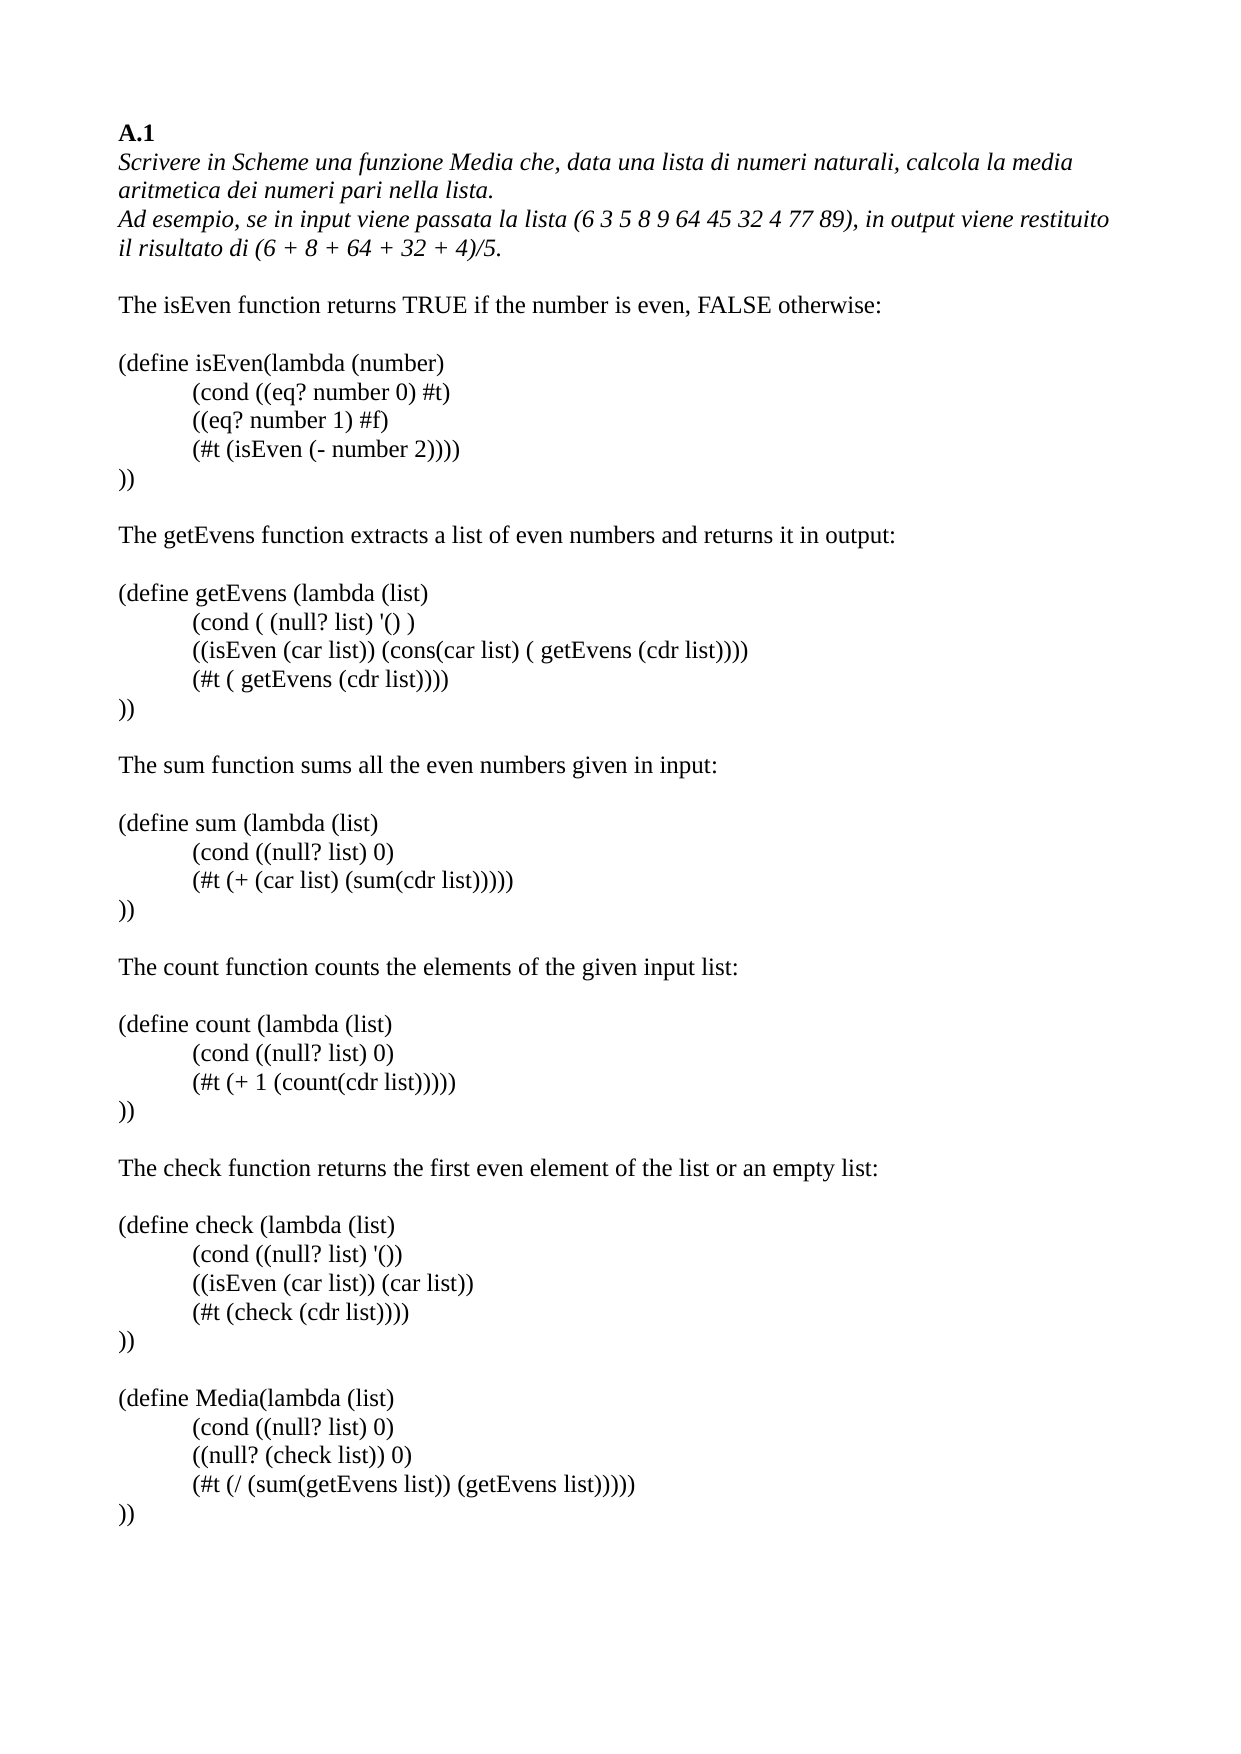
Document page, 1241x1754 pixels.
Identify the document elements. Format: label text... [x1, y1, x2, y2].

text (#t (/ (sum(getEvens list)) (getEvens list))))) [118, 1469, 1122, 1498]
text (define isEven(lambda (number) [118, 348, 1122, 377]
text (define check (lambda (list) [118, 1211, 1122, 1239]
text (cond ((eq? number 0) #t) [118, 377, 1122, 406]
text )) [118, 894, 1122, 923]
text (#t (check (cdr list)))) [118, 1297, 1122, 1326]
text (#t (+ 1 (count(cdr list))))) [118, 1067, 1122, 1096]
text )) [118, 693, 1122, 722]
text The count function counts the elements of the given input list: [118, 952, 1122, 981]
text ((isEven (car list)) (cons(car list) ( getEvens (cdr list)))) [118, 636, 1122, 664]
text (cond ((null? list) 0) [118, 1038, 1122, 1067]
text (define getEvens (lambda (list) [118, 578, 1122, 607]
text )) [118, 463, 1122, 492]
text ((eq? number 1) #f) [118, 406, 1122, 434]
text Scrivere in Scheme una funzione Media che, data una lista di numeri naturali, calcola la media aritmetica dei numeri pari nella lista. [118, 147, 1122, 204]
text ((isEven (car list)) (car list)) [118, 1268, 1122, 1297]
text (cond ((null? list) 0) [118, 1412, 1122, 1441]
text (cond ((null? list) 0) [118, 837, 1122, 866]
text (#t ( getEvens (cdr list)))) [118, 664, 1122, 693]
text )) [118, 1326, 1122, 1354]
text ((null? (check list)) 0) [118, 1441, 1122, 1469]
text The check function returns the first even element of the list or an empty list: [118, 1153, 1122, 1182]
text The sum function sums all the even numbers given in input: [118, 751, 1122, 779]
text )) [118, 1498, 1122, 1527]
text (cond ((null? list) '()) [118, 1239, 1122, 1268]
text Ad esempio, se in input viene passata la lista (6 3 5 8 9 64 45 32 4 77 89), in output viene restituito il risultato di (6 + 8 + 64 + 32 + 4)/5. [118, 204, 1122, 262]
text (define Media(lambda (list) [118, 1383, 1122, 1412]
text (define count (lambda (list) [118, 1009, 1122, 1038]
text )) [118, 1096, 1122, 1124]
text (#t (isEven (- number 2)))) [118, 434, 1122, 463]
text The isEven function returns TRUE if the number is even, FALSE otherwise: [118, 291, 1122, 319]
text The getEvens function extracts a list of even numbers and returns it in output: [118, 521, 1122, 549]
text (#t (+ (car list) (sum(cdr list))))) [118, 866, 1122, 894]
text (cond ( (null? list) '() ) [118, 607, 1122, 636]
text A.1 [118, 118, 1122, 147]
text (define sum (lambda (list) [118, 808, 1122, 837]
